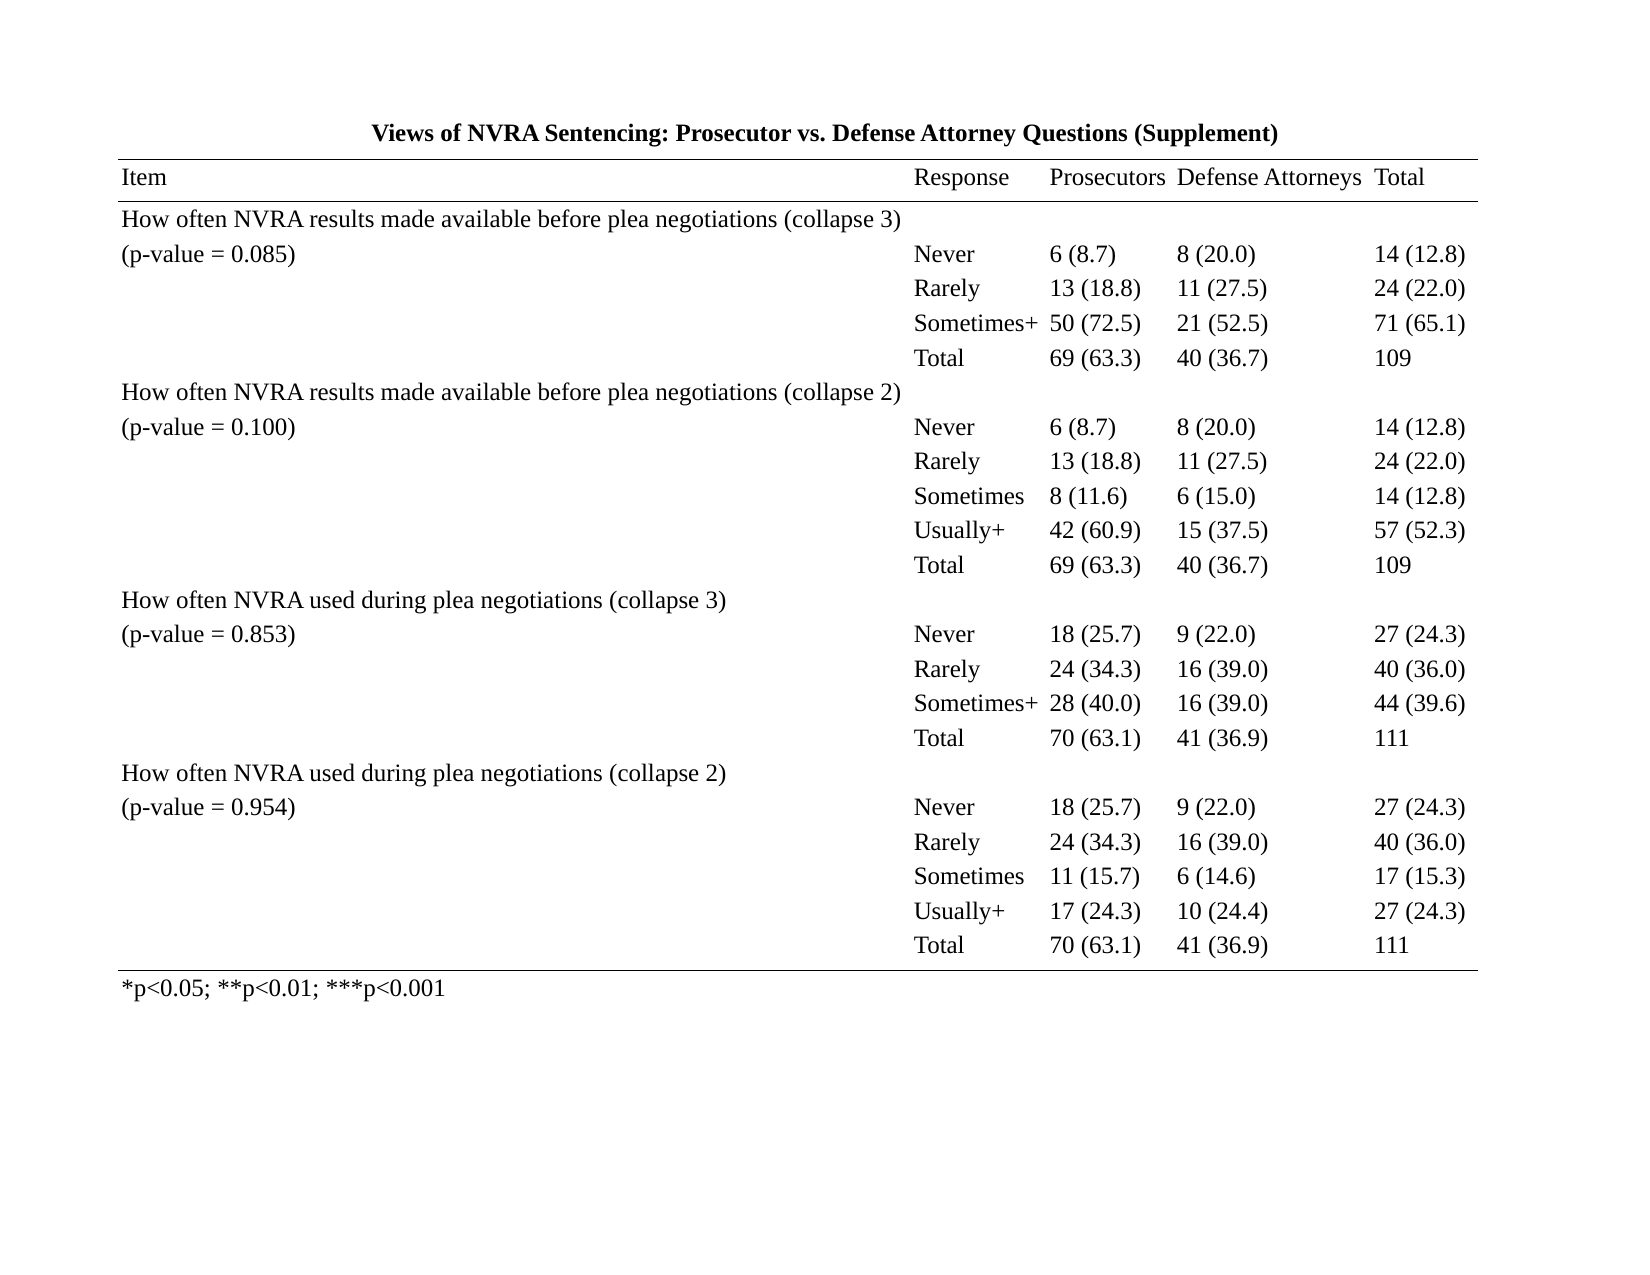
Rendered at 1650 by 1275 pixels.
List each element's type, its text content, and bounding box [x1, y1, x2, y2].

table_cell [1174, 202, 1371, 236]
table_cell 13 (18.8) [1046, 271, 1174, 305]
table_cell 13 (18.8) [1046, 444, 1174, 478]
table_cell [118, 824, 911, 858]
table_cell [1371, 202, 1478, 236]
table_cell Sometimes [911, 859, 1046, 893]
table_cell 41 (36.9) [1174, 720, 1371, 755]
table_cell Response [911, 160, 1046, 193]
table_cell 11 (27.5) [1174, 271, 1371, 305]
table_cell 6 (8.7) [1046, 409, 1174, 443]
table_cell Sometimes+ [911, 305, 1046, 340]
table_cell [118, 859, 911, 893]
table_cell 40 (36.0) [1371, 651, 1478, 686]
table_cell 109 [1371, 340, 1478, 374]
table_cell 18 (25.7) [1046, 616, 1174, 651]
table_cell 8 (11.6) [1046, 478, 1174, 513]
table_cell 16 (39.0) [1174, 824, 1371, 858]
table_cell 11 (15.7) [1046, 859, 1174, 893]
table_cell 11 (27.5) [1174, 444, 1371, 478]
table_cell 10 (24.4) [1174, 893, 1371, 928]
table_cell 9 (22.0) [1174, 616, 1371, 651]
table_cell [1174, 374, 1371, 409]
table_cell (p-value = 0.954) [118, 789, 911, 824]
table_cell [118, 513, 911, 547]
table_cell [911, 582, 1046, 616]
table_cell Never [911, 236, 1046, 271]
table_cell 18 (25.7) [1046, 789, 1174, 824]
table_cell 40 (36.0) [1371, 824, 1478, 858]
table_cell [118, 720, 911, 755]
table_cell 27 (24.3) [1371, 893, 1478, 928]
table_cell [118, 340, 911, 374]
table_cell 111 [1371, 928, 1478, 962]
table_cell [1046, 202, 1174, 236]
table_cell 15 (37.5) [1174, 513, 1371, 547]
table_cell 24 (34.3) [1046, 824, 1174, 858]
table_cell [911, 202, 1046, 236]
table_cell [118, 547, 911, 582]
table_cell Never [911, 409, 1046, 443]
table_cell 24 (34.3) [1046, 651, 1174, 686]
table_cell Prosecutors [1046, 160, 1174, 193]
table_cell 14 (12.8) [1371, 478, 1478, 513]
table_cell 27 (24.3) [1371, 789, 1478, 824]
table_cell How often NVRA results made available before plea negotiations (collapse 3) [118, 202, 911, 236]
table_cell [118, 686, 911, 720]
table_cell 14 (12.8) [1371, 236, 1478, 271]
table_cell 16 (39.0) [1174, 686, 1371, 720]
table_cell 44 (39.6) [1371, 686, 1478, 720]
table_cell Sometimes+ [911, 686, 1046, 720]
table_cell 17 (15.3) [1371, 859, 1478, 893]
table_cell Rarely [911, 271, 1046, 305]
table_cell Rarely [911, 651, 1046, 686]
table_cell Total [911, 340, 1046, 374]
table_cell Defense Attorneys [1174, 160, 1371, 193]
table_cell [1174, 582, 1371, 616]
table_cell Rarely [911, 824, 1046, 858]
table_cell [118, 893, 911, 928]
table_cell 27 (24.3) [1371, 616, 1478, 651]
table_cell Never [911, 789, 1046, 824]
table_cell (p-value = 0.085) [118, 236, 911, 271]
table_cell How often NVRA results made available before plea negotiations (collapse 2) [118, 374, 911, 409]
table_cell (p-value = 0.853) [118, 616, 911, 651]
table_cell [118, 478, 911, 513]
table_cell 21 (52.5) [1174, 305, 1371, 340]
table_cell 42 (60.9) [1046, 513, 1174, 547]
table_cell 16 (39.0) [1174, 651, 1371, 686]
text Views of NVRA Sentencing: Prosecutor vs. Defense Attorney Questions (Supplement) [118, 118, 1532, 147]
table_cell [1371, 582, 1478, 616]
table_cell 24 (22.0) [1371, 271, 1478, 305]
table_cell 28 (40.0) [1046, 686, 1174, 720]
table_cell Usually+ [911, 893, 1046, 928]
table_cell Total [1371, 160, 1478, 193]
table_cell How often NVRA used during plea negotiations (collapse 2) [118, 755, 911, 789]
table_cell 9 (22.0) [1174, 789, 1371, 824]
table_cell 40 (36.7) [1174, 547, 1371, 582]
table_cell 6 (15.0) [1174, 478, 1371, 513]
table_cell 71 (65.1) [1371, 305, 1478, 340]
table_cell 70 (63.1) [1046, 928, 1174, 962]
table_cell Total [911, 928, 1046, 962]
table_cell 50 (72.5) [1046, 305, 1174, 340]
table_cell [118, 928, 911, 962]
table_cell [118, 444, 911, 478]
table_cell (p-value = 0.100) [118, 409, 911, 443]
table_cell 57 (52.3) [1371, 513, 1478, 547]
table_cell 111 [1371, 720, 1478, 755]
table_cell Sometimes [911, 478, 1046, 513]
table_cell 14 (12.8) [1371, 409, 1478, 443]
table_cell 40 (36.7) [1174, 340, 1371, 374]
table_cell 17 (24.3) [1046, 893, 1174, 928]
table_cell [118, 271, 911, 305]
table_cell How often NVRA used during plea negotiations (collapse 3) [118, 582, 911, 616]
table_cell [118, 962, 1478, 970]
table_cell 69 (63.3) [1046, 340, 1174, 374]
table_cell Never [911, 616, 1046, 651]
table_cell 6 (8.7) [1046, 236, 1174, 271]
table_cell Rarely [911, 444, 1046, 478]
table_cell 24 (22.0) [1371, 444, 1478, 478]
table_cell [1371, 374, 1478, 409]
table_cell 70 (63.1) [1046, 720, 1174, 755]
table_cell 41 (36.9) [1174, 928, 1371, 962]
table_cell 109 [1371, 547, 1478, 582]
table_cell 6 (14.6) [1174, 859, 1371, 893]
table_cell [118, 305, 911, 340]
table_cell [1174, 755, 1371, 789]
table_cell [1046, 582, 1174, 616]
table_header [118, 151, 1478, 159]
table_cell 69 (63.3) [1046, 547, 1174, 582]
table_cell Usually+ [911, 513, 1046, 547]
table_cell Total [911, 547, 1046, 582]
table_cell [911, 374, 1046, 409]
table_cell [1371, 755, 1478, 789]
table_cell Item [118, 160, 911, 193]
table_cell *p<0.05; **p<0.01; ***p<0.001 [118, 971, 1478, 1004]
table_cell Total [911, 720, 1046, 755]
table_cell [911, 755, 1046, 789]
table_cell [118, 194, 1478, 201]
table_cell [118, 651, 911, 686]
table_cell 8 (20.0) [1174, 236, 1371, 271]
table_cell [1046, 374, 1174, 409]
table_cell 8 (20.0) [1174, 409, 1371, 443]
table_cell [1046, 755, 1174, 789]
